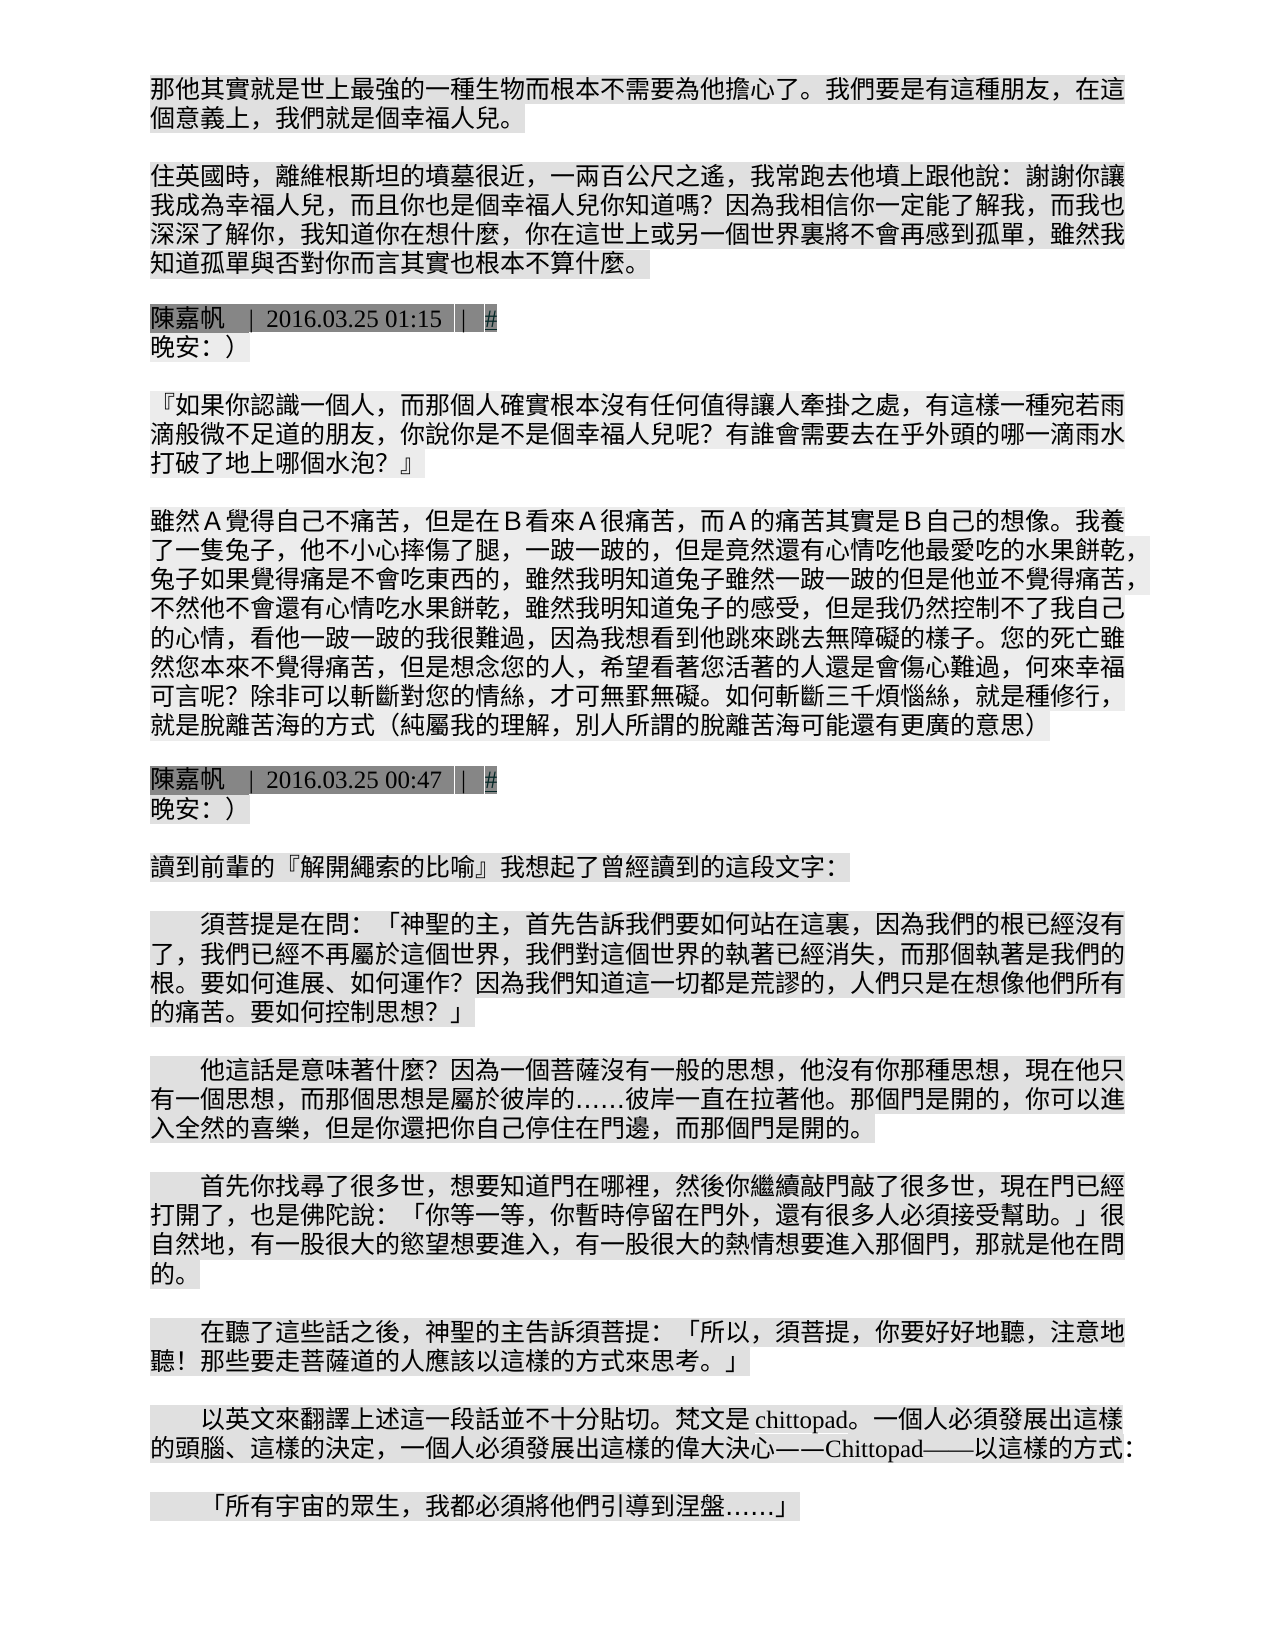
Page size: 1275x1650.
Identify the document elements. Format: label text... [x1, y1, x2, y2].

text 如果你把對方當成兔子，當然會為他擔驚受怕，但假若你真的相信： "對方真的相信自己不是脆弱敏感的兔子，也不是無堅不摧的大恐龍，而是真的相信自己什麼也不是，而且事實上真的沒有痛苦"，那你還要替他擔心什麼？我們不會去擔心一滴雨水究竟飄浮雲端或灑落地面，也不會擔心雨水會受到什麼傷害。 一個人難免會思念死者，這沒什麼不好，但你無須為一個根本不可能有痛苦的人擔驚受怕，除非你根本不了解他或不相信他；或者說，也許你了解或相信，但你沒法擺脫自己的某種想像。這意味著你明明是幸福人兒，但卻以為自己不是。 我常覺得，世上的痛苦或疼痛有個一定的數量，轉移了一分就少掉一分。比方說我今天假若不小心把腿給跌斷了，很痛，但我心裏想，這樣很不錯喔，我承受了一分痛苦，世上的痛苦就被我分攤掉一分了。假若一個人真的相信這個原理，那麼，他也許會很渴望，幹嘛不把全世界所有萬物的痛苦全部集中到他一人身上，那麼，世上不就從此一點痛苦也沒有了，全部被他一個人給消化掉了。 這時候，這樣一個人應該會超開心才對；這時候，一切痛苦或疼痛對他而言就根本不是一種折磨，而是一種天大的祝福與享樂了，因為這恰恰就是他所渴望的。 另一方面，如果你真的相信一個人真的看淡他自己到幾乎是零的狀態，那你還要擔心他什麼？這時候，你當然就是個幸福人兒，因為你不用為他的任何可能遭遇感到一絲不捨或掛念。我們之所以會同情或掛念一個人的處境或遭遇，自然是因為你認為對方在這裏頭會有痛苦，但假若你真的相信對方根本不在意這樣一些絲毫微不足道的痛苦，甚至還很渴望更多，那你還要掛念什麼？ 對方並不脆弱，當然也不剛強，他事實上什麼也不是。或者你也可以如同聖經上所說，你有多少脆弱，你就有多少剛強。一個人如果脆弱渺小到跟雨滴、跟風一樣根本微不足道，那他其實就是世上最強的一種生物而根本不需要為他擔心了。我們要是有這種朋友，在這個意義上，我們就是個幸福人兒。 住英國時，離維根斯坦的墳墓很近，一兩百公尺之遙，我常跑去他墳上跟他說：謝謝你讓我成為幸福人兒，而且你也是個幸福人兒你知道嗎？因為我相信你一定能了解我，而我也深深了解你，我知道你在想什麼，你在這世上或另一個世界裏將不會再感到孤單，雖然我知道孤單與否對你而言其實也根本不算什麼。 [150, 75, 1125, 279]
text 晚安：） 『如果你認識一個人，而那個人確實根本沒有任何值得讓人牽掛之處，有這樣一種宛若雨滴般微不足道的朋友，你說你是不是個幸福人兒呢？有誰會需要去在乎外頭的哪一滴雨水打破了地上哪個水泡？』 雖然Ａ覺得自己不痛苦，但是在Ｂ看來Ａ很痛苦，而Ａ的痛苦其實是Ｂ自己的想像。我養了一隻兔子，他不小心摔傷了腿，一跛一跛的，但是竟然還有心情吃他最愛吃的水果餅乾，兔子如果覺得痛是不會吃東西的，雖然我明知道兔子雖然一跛一跛的但是他並不覺得痛苦，不然他不會還有心情吃水果餅乾，雖然我明知道兔子的感受，但是我仍然控制不了我自己的心情，看他一跛一跛的我很難過，因為我想看到他跳來跳去無障礙的樣子。您的死亡雖然您本來不覺得痛苦，但是想念您的人，希望看著您活著的人還是會傷心難過，何來幸福可言呢？除非可以斬斷對您的情絲，才可無罫無礙。如何斬斷三千煩惱絲，就是種修行，就是脫離苦海的方式（純屬我的理解，別人所謂的脫離苦海可能還有更廣的意思） [150, 333, 1125, 741]
text 陳嘉帆 | 2016.03.25 01:15 | # [150, 304, 1125, 333]
text 晚安：） 讀到前輩的『解開繩索的比喻』我想起了曾經讀到的這段文字： 須菩提是在問：「神聖的主，首先告訴我們要如何站在這裏，因為我們的根已經沒有了，我們已經不再屬於這個世界，我們對這個世界的執著已經消失，而那個執著是我們的根。要如何進展、如何運作？因為我們知道這一切都是荒謬的，人們只是在想像他們所有的痛苦。要如何控制思想？」 他這話是意味著什麼？因為一個菩薩沒有一般的思想，他沒有你那種思想，現在他只有一個思想，而那個思想是屬於彼岸的……彼岸一直在拉著他。那個門是開的，你可以進入全然的喜樂，但是你還把你自己停住在門邊，而那個門是開的。 首先你找尋了很多世，想要知道門在哪裡，然後你繼續敲門敲了很多世，現在門已經打開了，也是佛陀說：「你等一等，你暫時停留在門外，還有很多人必須接受幫助。」很自然地，有一股很大的慾望想要進入，有一股很大的熱情想要進入那個門，那就是他在問的。 在聽了這些話之後，神聖的主告訴須菩提：「所以，須菩提，你要好好地聽，注意地聽！那些要走菩薩道的人應該以這樣的方式來思考。」 以英文來翻譯上述這一段話並不十分貼切。梵文是chittopad。一個人必須發展出這樣的頭腦、這樣的決定，一個人必須發展出這樣的偉大決心——Chittopad——以這樣的方式： 「所有宇宙的眾生，我都必須將他們引導到涅盤……」 「不是一個或兩個，須菩提，不是一個或兩個，而是所有的眾生——男人、女人、動物、鳥類、樹木和石頭。世界上所有存在的眾生，一個人必須發展出這樣的決心說：‘我將要把他們都引導到涅盤。’」 「.....引導到沒有留下任何東西的涅盤境界（無餘涅盤）。然而，雖然有無數的眾生都這樣被引導到涅盤，但事實上，根本就沒有眾生被引導到湟盤。」 這一點也必須被記住，你不可以忘記，否則，當你在引導別人的時候，你將會再度陷入無知。 所有的眾生都必須被引導到彼岸，但是你仍然必須記住，他們的痛苦是虛假的，所以你的治療方法也是虛假的。你必須記住，他們並沒有自我，你也沒有任何自我，所以，不要忘記，不要認為你在幫助人們，不要認為你是一個偉大的幫助者，否則你將會再度墮落，你將會再度在此岸生根。 所以，有兩件事必須記住：你必須帶著很大的決心停留在此岸，否則你將會被彼岸拉去，但是你也不能再度在此岸生根，否則你將無法帶給眾生任何幫助。你將會摧毀你自己，你將會再度進入夢中。 為什麼呢？如果在一個菩薩裏面有「相」的觀念，他就不能夠被稱為菩薩。為什麼呢？當一個人有自我的觀念、有「相」的觀念或是有一個活著的靈魂的觀念、或是有一個人的觀念，他就不能夠被稱為菩薩。 所以你必須記住，須菩提，有兩件事，第一件：你必須引導所有的眾生到彼岸，但是你必須記住，沒有人有「相」（being）——你沒有，眾生也沒有。所有的自我都是虛假的、虛幻的。 繼續記住這一點，並且繼續抱著很大的決心，幫助人們到達彼岸，他們已經在那裏，你只要使他們醒悟過來，使他們有覺知，但是不要迷失，不要成為一個救世主，這兩件事必須記住。 （擷取自奧修解釋金剛經的文章） 我要回覆秀慧的不是宗教的答案，對我而言，釋迦牟尼、耶穌、葛吉夫等等都不是一種宗教或信仰，在我的認知裡他們闡述的是『真理』。所謂真理，我的認知是真理是唯一的，找不到矛盾的。釋迦牟尼、耶穌、葛吉夫、慧能等等這些人對我來說不是神不是偶像，而是一個進化的人，他們所用的文字詞彙比喻雖然不同，但是我看起來他們要表達的是同一種真理，因為他們的話雖出自不同人的口卻不會互相矛盾，而我的生活經驗及內心感受也正如他們所說的。而陳真前輩也是在表達這樣的真理（我的感覺啦，也許本人覺得不是）。 [150, 795, 1125, 1550]
text 陳嘉帆 | 2016.03.25 00:47 | # [150, 766, 1125, 795]
